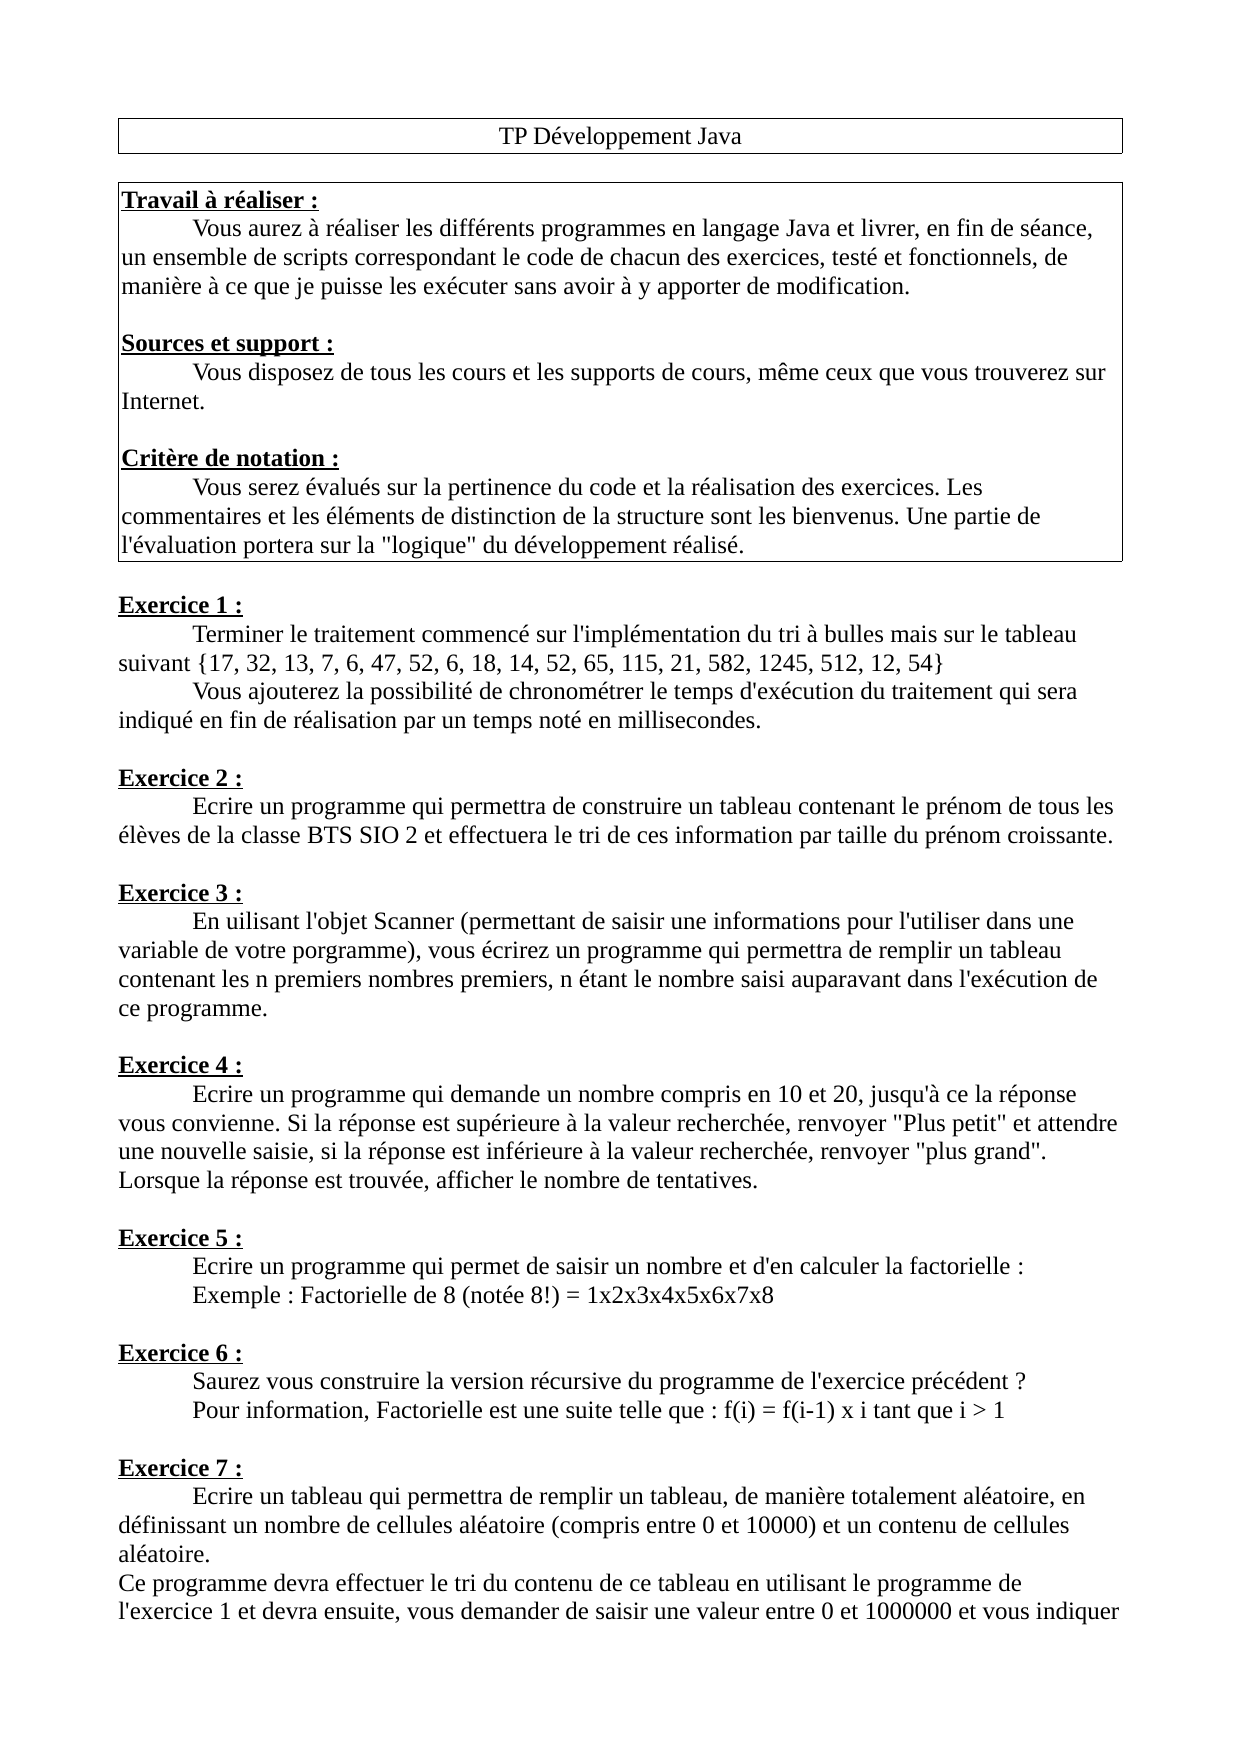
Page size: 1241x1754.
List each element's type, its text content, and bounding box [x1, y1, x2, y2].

text Exercice 5 : [118, 1223, 1122, 1251]
text Vous ajouterez la possibilité de chronométrer le temps d'exécution du traitement qui sera indiqué en fin de réalisation par un temps noté en millisecondes. [118, 676, 1122, 734]
text Critère de notation : [119, 440, 1122, 469]
text Ecrire un programme qui permet de saisir un nombre et d'en calculer la factorielle : [118, 1251, 1122, 1280]
text Exemple : Factorielle de 8 (notée 8!) = 1x2x3x4x5x6x7x8 [118, 1280, 1122, 1309]
text En uilisant l'objet Scanner (permettant de saisir une informations pour l'utiliser dans une variable de votre porgramme), vous écrirez un programme qui permettra de remplir un tableau contenant les n premiers nombres premiers, n étant le nombre saisi auparavant dans l'exécution de ce programme. [118, 906, 1122, 1021]
text Exercice 3 : [118, 878, 1122, 906]
text Ecrire un programme qui demande un nombre compris en 10 et 20, jusqu'à ce la réponse vous convienne. Si la réponse est supérieure à la valeur recherchée, renvoyer "Plus petit" et attendre une nouvelle saisie, si la réponse est inférieure à la valeur recherchée, renvoyer "plus grand". Lorsque la réponse est trouvée, afficher le nombre de tentatives. [118, 1079, 1122, 1194]
text Ecrire un tableau qui permettra de remplir un tableau, de manière totalement aléatoire, en définissant un nombre de cellules aléatoire (compris entre 0 et 10000) et un contenu de cellules aléatoire. [118, 1481, 1122, 1568]
text Travail à réaliser : [119, 183, 1122, 210]
text Ecrire un programme qui permettra de construire un tableau contenant le prénom de tous les élèves de la classe BTS SIO 2 et effectuera le tri de ces information par taille du prénom croissante. [118, 791, 1122, 849]
text Ce programme devra effectuer le tri du contenu de ce tableau en utilisant le programme de l'exercice 1 et devra ensuite, vous demander de saisir une valeur entre 0 et 1000000 et vous indiquer [118, 1568, 1122, 1625]
text Sources et support : [119, 325, 1122, 354]
text Terminer le traitement commencé sur l'implémentation du tri à bulles mais sur le tableau suivant {17, 32, 13, 7, 6, 47, 52, 6, 18, 14, 52, 65, 115, 21, 582, 1245, 512, 12, 54} [118, 619, 1122, 676]
text Exercice 7 : [118, 1453, 1122, 1481]
text Exercice 1 : [118, 590, 1122, 619]
text Vous serez évalués sur la pertinence du code et la réalisation des exercices. Les commentaires et les éléments de distinction de la structure sont les bienvenus. Une partie de l'évaluation portera sur la "logique" du développement réalisé. [119, 469, 1122, 561]
text Exercice 2 : [118, 763, 1122, 791]
text TP Développement Java [119, 119, 1122, 153]
text Pour information, Factorielle est une suite telle que : f(i) = f(i-1) x i tant que i > 1 [118, 1395, 1122, 1424]
text Vous disposez de tous les cours et les supports de cours, même ceux que vous trouverez sur Internet. [119, 354, 1122, 415]
text Exercice 4 : [118, 1050, 1122, 1079]
text Vous aurez à réaliser les différents programmes en langage Java et livrer, en fin de séance, un ensemble de scripts correspondant le code de chacun des exercices, testé et fonctionnels, de manière à ce que je puisse les exécuter sans avoir à y apporter de modification. [119, 210, 1122, 300]
text Exercice 6 : [118, 1338, 1122, 1366]
text Saurez vous construire la version récursive du programme de l'exercice précédent ? [118, 1366, 1122, 1395]
